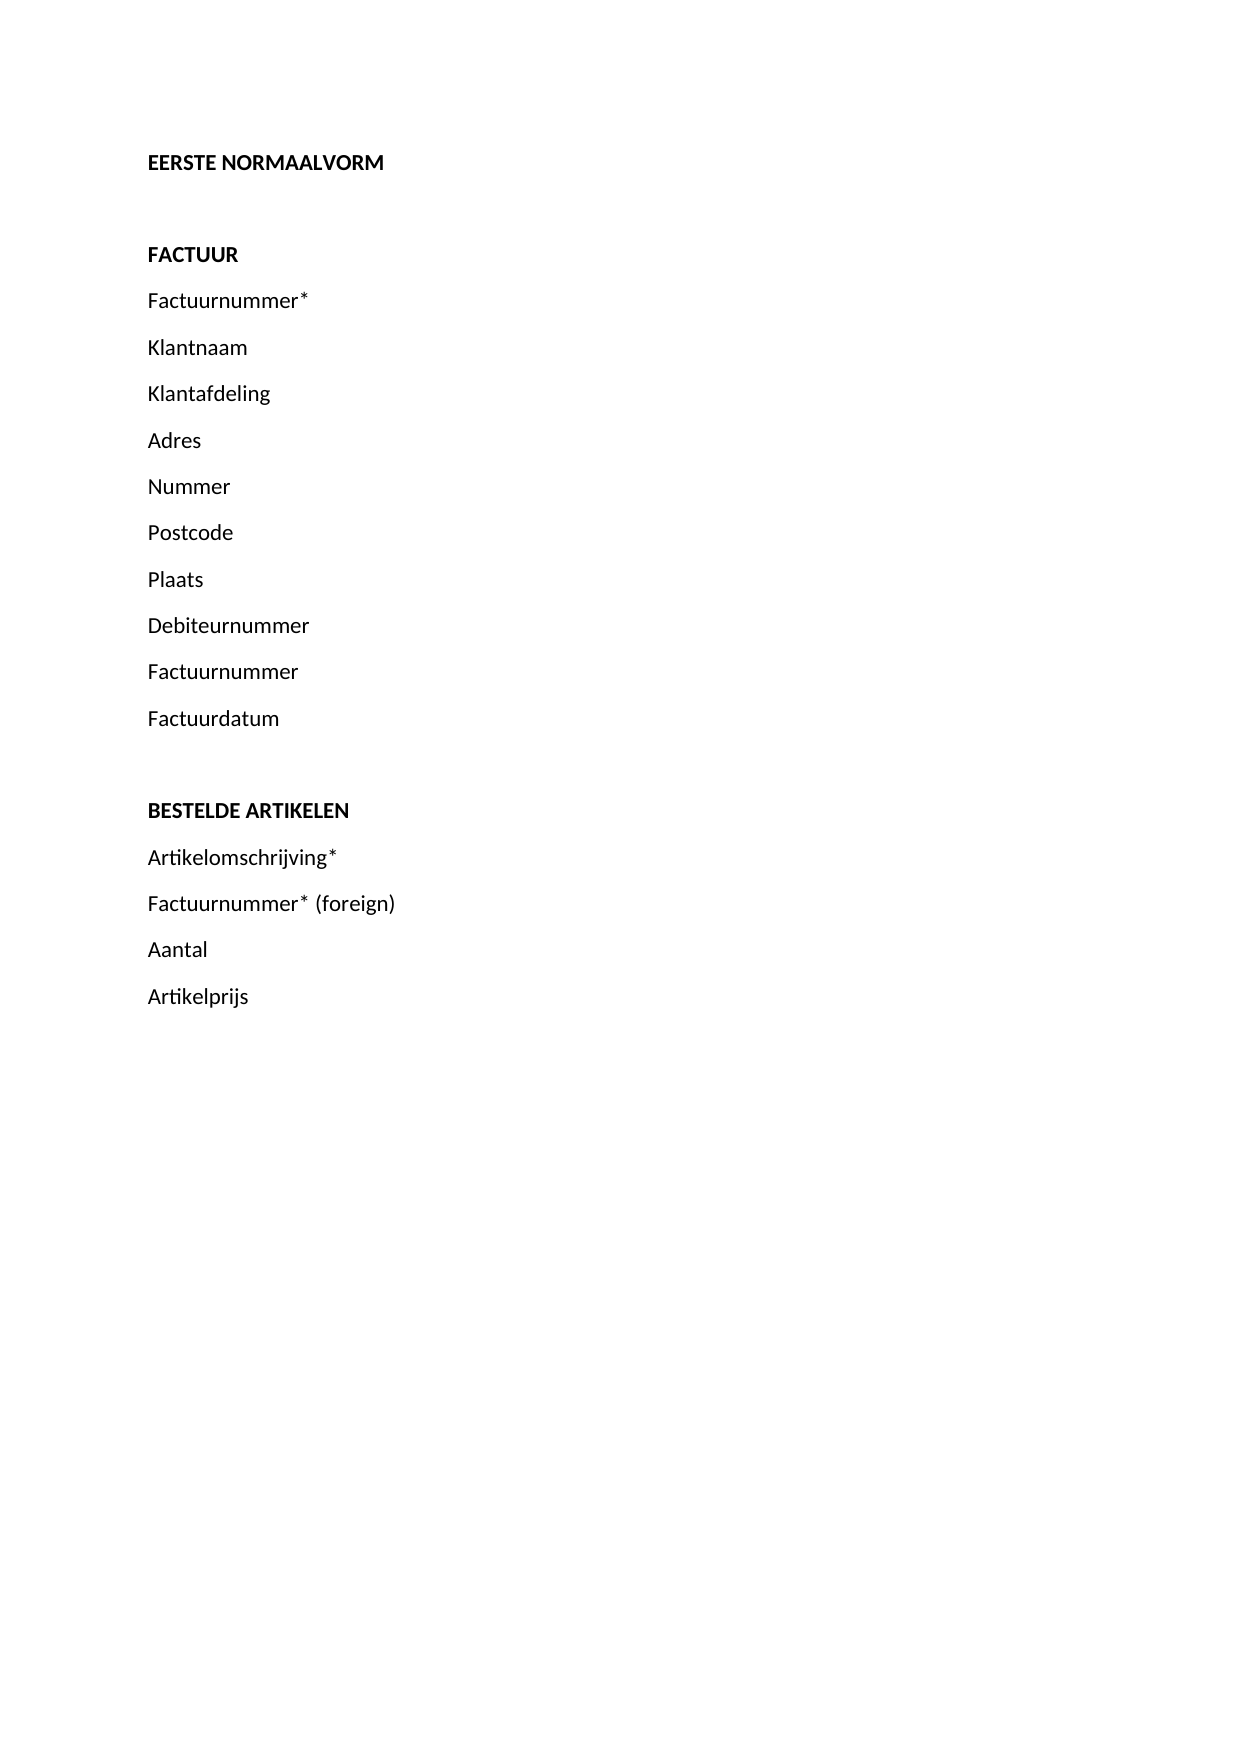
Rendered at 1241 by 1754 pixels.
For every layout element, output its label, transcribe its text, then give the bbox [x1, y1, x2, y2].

text Klantafdeling [148, 379, 1093, 407]
text Adres [148, 426, 1093, 454]
text Plaats [148, 565, 1093, 593]
text BESTELDE ARTIKELEN [148, 797, 1093, 824]
text Factuurnummer* [148, 287, 1093, 315]
text Aantal [148, 936, 1093, 964]
text Postcode [148, 518, 1093, 546]
text Factuurdatum [148, 704, 1093, 732]
text Debiteurnummer [148, 611, 1093, 639]
text FACTUUR [148, 240, 1093, 268]
text EERSTE NORMAALVORM [148, 148, 1093, 176]
text Artikelprijs [148, 982, 1093, 1010]
text Factuurnummer* (foreign) [148, 889, 1093, 917]
text Factuurnummer [148, 657, 1093, 686]
text Klantnaam [148, 333, 1093, 361]
text Nummer [148, 472, 1093, 500]
text Artikelomschrijving* [148, 843, 1093, 871]
